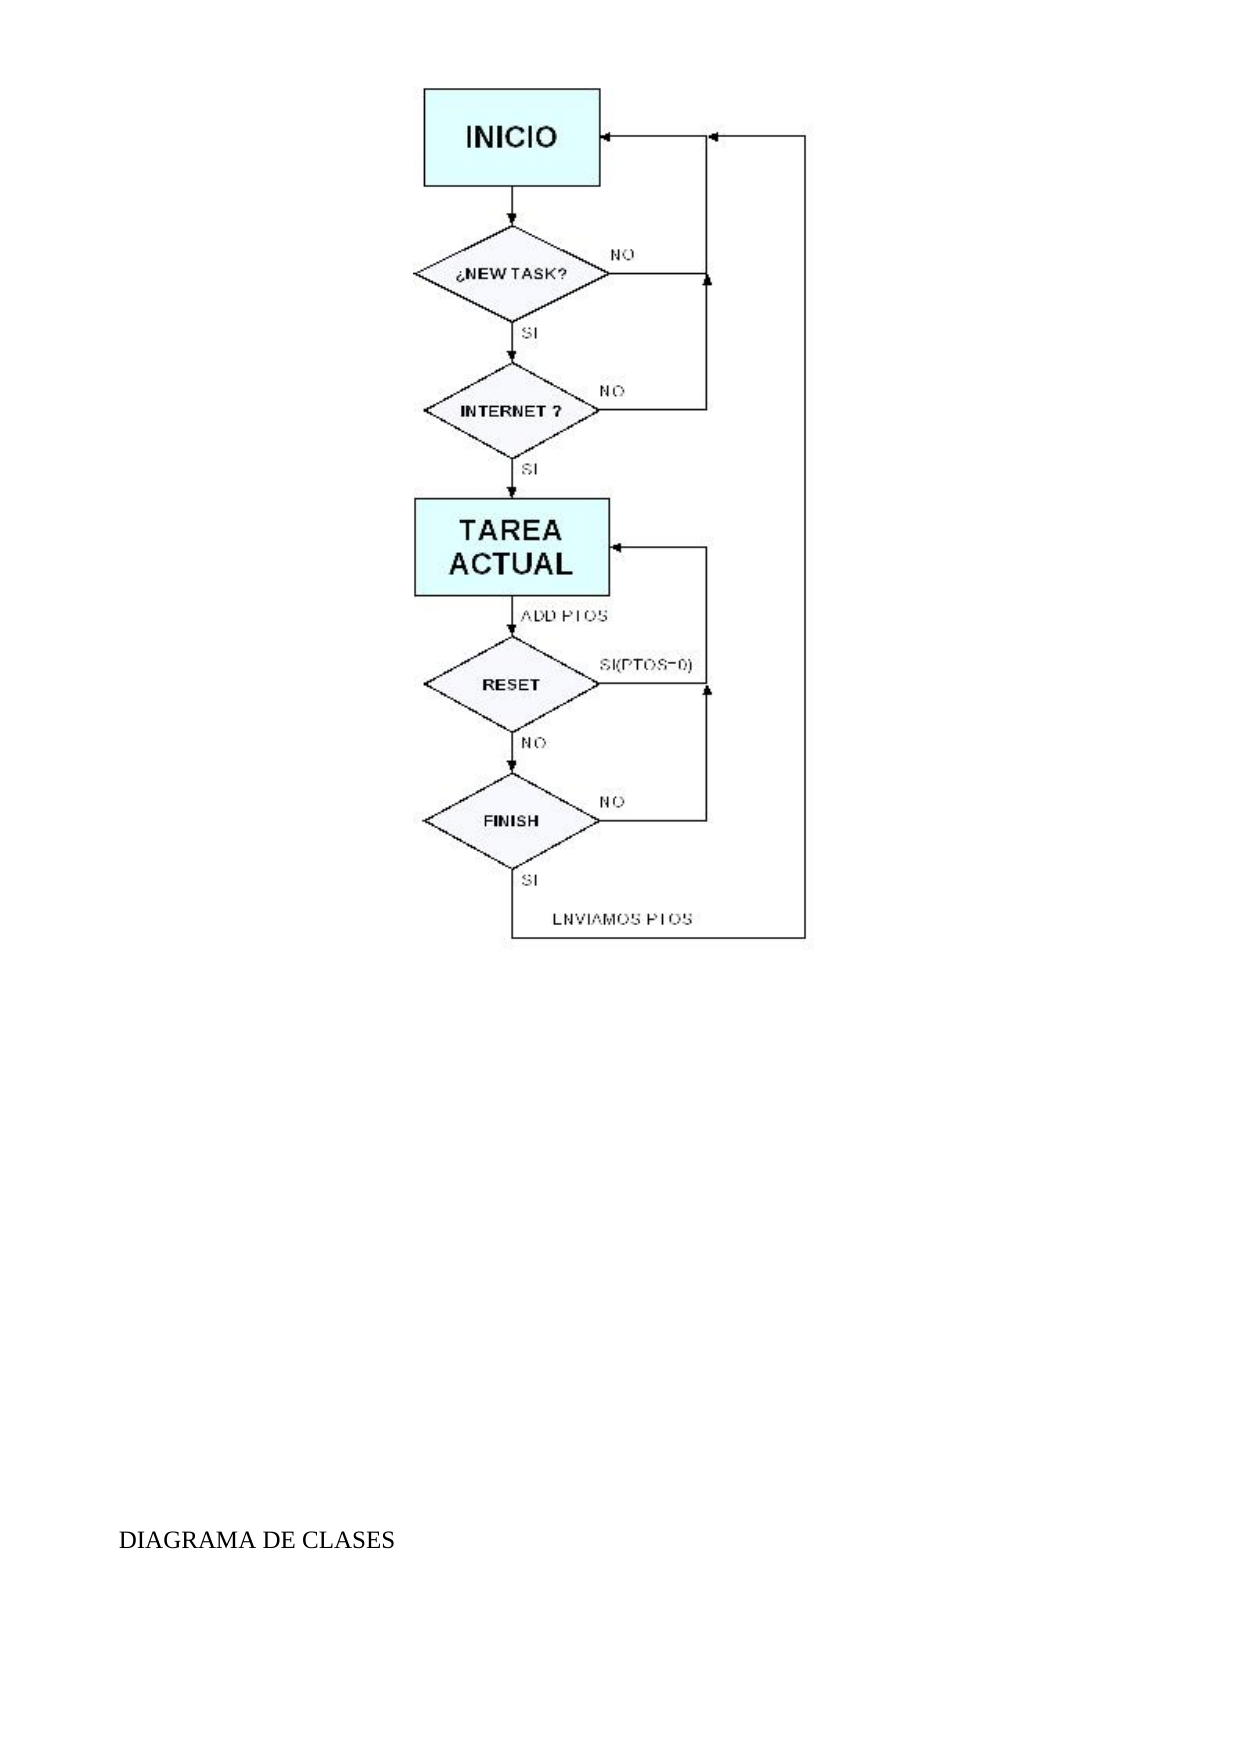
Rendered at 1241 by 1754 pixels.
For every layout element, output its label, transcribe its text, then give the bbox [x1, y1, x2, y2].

text DIAGRAMA DE CLASES [119, 1525, 1121, 1554]
picture [413, 87, 828, 961]
